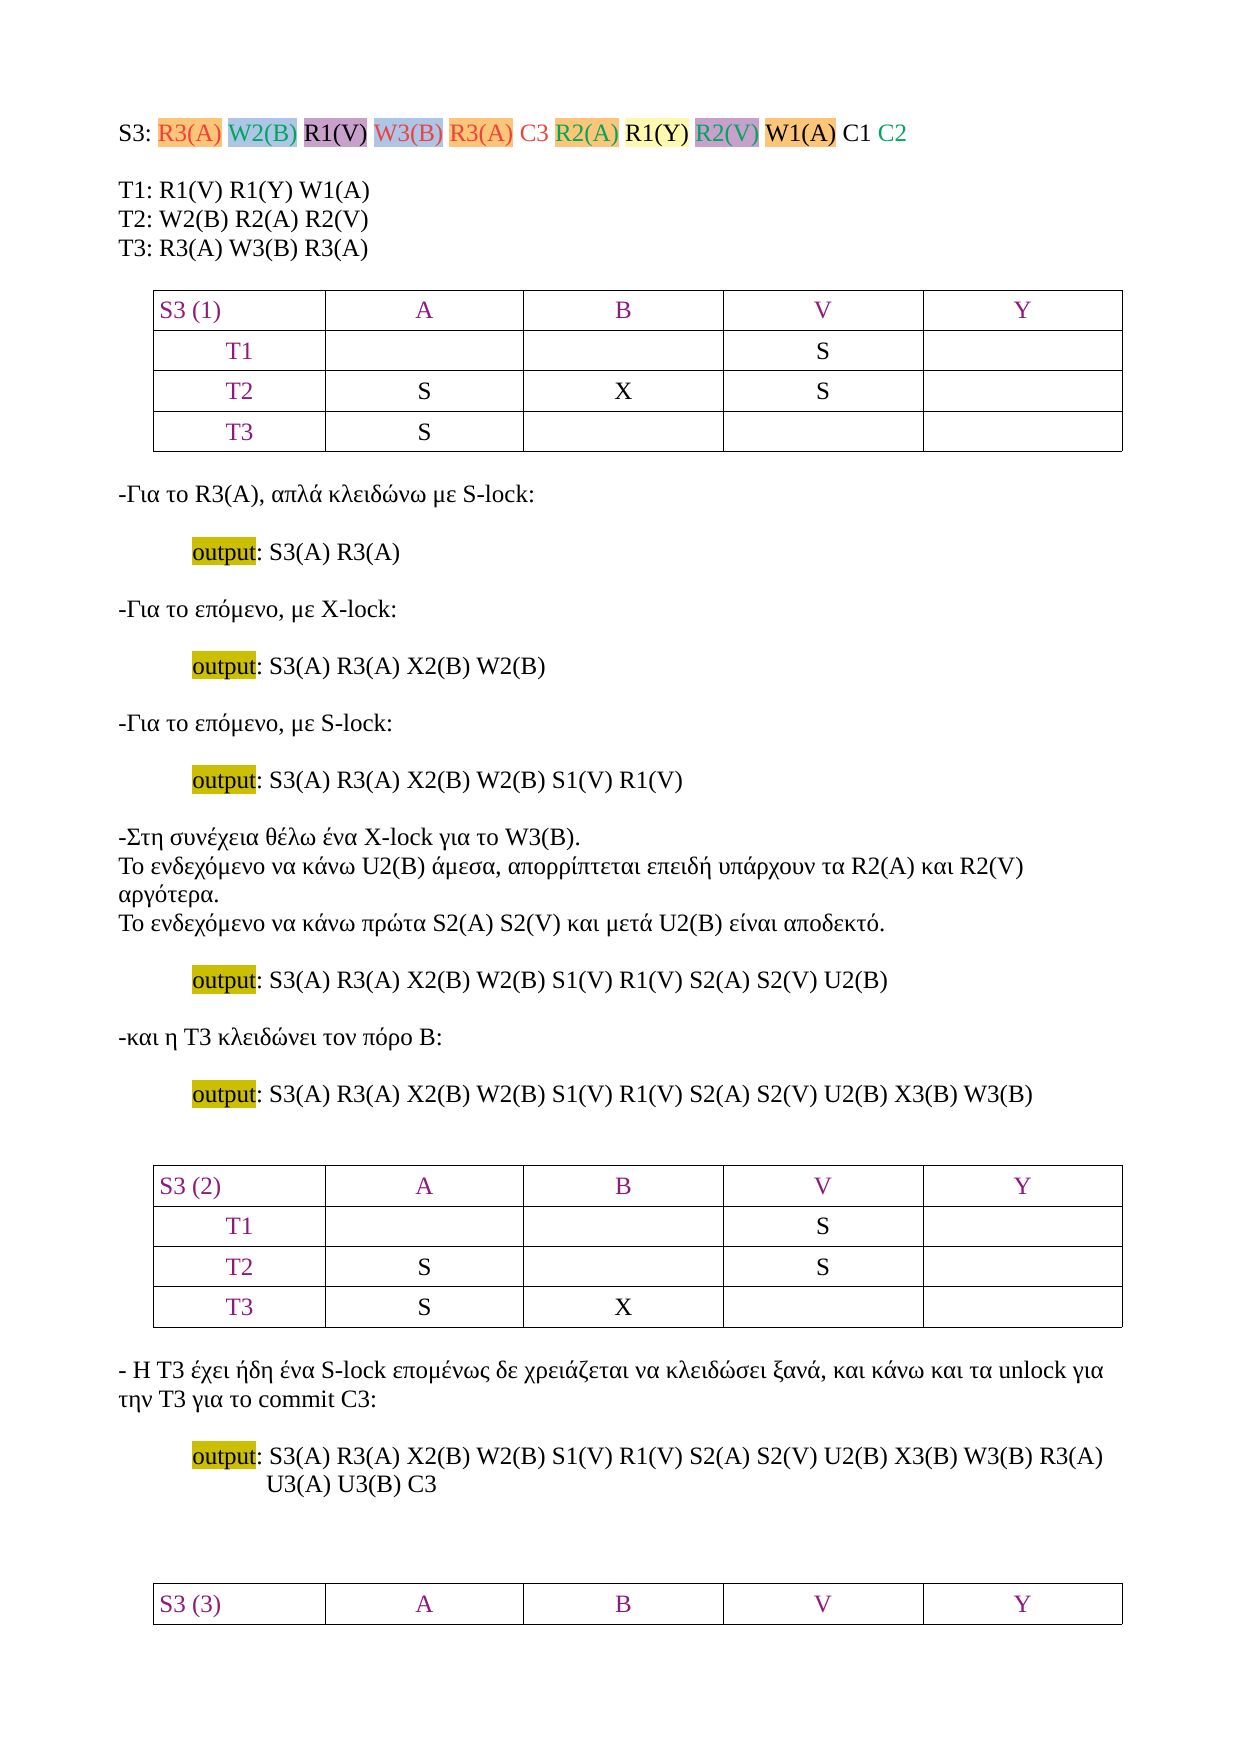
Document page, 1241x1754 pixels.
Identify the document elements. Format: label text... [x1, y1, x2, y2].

table_header B [524, 291, 723, 330]
table_cell [924, 1247, 1122, 1286]
table_header S3 (3) [154, 1584, 325, 1624]
text Το ενδεχόμενο να κάνω πρώτα S2(A) S2(V) και μετά U2(B) είναι αποδεκτό. [118, 908, 1122, 937]
table_cell S [326, 1287, 523, 1327]
table_header Y [924, 1584, 1122, 1624]
text -Για το επόμενο, με X-lock: [118, 594, 1122, 622]
table_cell [924, 412, 1122, 451]
text Τ1: R1(V) R1(Y) W1(A) [118, 175, 1122, 204]
table_cell [724, 1287, 923, 1327]
table_cell S [326, 371, 523, 411]
text output: S3(A) R3(A) X2(B) W2(B) S1(V) R1(V) S2(A) S2(V) U2(B) X3(B) W3(B) [118, 1079, 1122, 1108]
text T3: R3(A) W3(B) R3(A) [118, 233, 1122, 261]
table_header A [326, 1166, 523, 1206]
table_header Y [924, 1166, 1122, 1206]
text output: S3(A) R3(A) X2(B) W2(B) S1(V) R1(V) S2(A) S2(V) U2(B) X3(B) W3(B) R3(A) U3(A) U3(B) C3 [118, 1441, 1122, 1498]
table_cell [524, 331, 723, 370]
table_header V [724, 291, 923, 330]
text output: S3(A) R3(A) X2(B) W2(B) S1(V) R1(V) [118, 765, 1122, 794]
table_cell [924, 371, 1122, 411]
table_cell T3 [154, 412, 325, 451]
table_cell T1 [154, 1207, 325, 1246]
table_header S3 (2) [154, 1166, 325, 1206]
table_cell [326, 1207, 523, 1246]
table_header V [724, 1584, 923, 1624]
text -Για το επόμενο, με S-lock: [118, 708, 1122, 737]
table_cell [924, 1287, 1122, 1327]
table_cell S [326, 412, 523, 451]
table_header V [724, 1166, 923, 1206]
table_header A [326, 1584, 523, 1624]
table_cell T2 [154, 1247, 325, 1286]
text Τ2: W2(B) R2(A) R2(V) [118, 204, 1122, 233]
text -Για το R3(A), απλά κλειδώνω με S-lock: [118, 479, 1122, 508]
table_header B [524, 1166, 723, 1206]
table_cell X [524, 1287, 723, 1327]
table_header B [524, 1584, 723, 1624]
table_cell [724, 412, 923, 451]
text output: S3(A) R3(A) [118, 537, 1122, 565]
table_cell [524, 1247, 723, 1286]
text output: S3(A) R3(A) X2(B) W2(B) [118, 651, 1122, 679]
table_cell [524, 1207, 723, 1246]
table_cell X [524, 371, 723, 411]
table_cell [326, 331, 523, 370]
table_cell S [724, 1247, 923, 1286]
text S3: R3(A) W2(B) R1(V) W3(B) R3(A) C3 R2(A) R1(Y) R2(V) W1(A) C1 C2 [118, 118, 1122, 147]
table_cell [524, 412, 723, 451]
table_cell S [326, 1247, 523, 1286]
table_cell S [724, 1207, 923, 1246]
table_header Y [924, 291, 1122, 330]
table_cell [924, 331, 1122, 370]
text -και η Τ3 κλειδώνει τον πόρο Β: [118, 1022, 1122, 1051]
text - Η Τ3 έχει ήδη ένα S-lock επομένως δε χρειάζεται να κλειδώσει ξανά, και κάνω και τα unlock για την Τ3 για το commit C3: [118, 1355, 1122, 1412]
text -Στη συνέχεια θέλω ένα X-lock για το W3(B). [118, 822, 1122, 851]
text output: S3(A) R3(A) X2(B) W2(B) S1(V) R1(V) S2(A) S2(V) U2(B) [118, 965, 1122, 994]
text Το ενδεχόμενο να κάνω U2(B) άμεσα, απορρίπτεται επειδή υπάρχουν τα R2(A) και R2(V) αργότερα. [118, 851, 1122, 908]
table_cell T1 [154, 331, 325, 370]
table_cell S [724, 371, 923, 411]
table_header S3 (1) [154, 291, 325, 330]
table_cell S [724, 331, 923, 370]
table_cell T2 [154, 371, 325, 411]
table_cell T3 [154, 1287, 325, 1327]
table_cell [924, 1207, 1122, 1246]
table_header A [326, 291, 523, 330]
